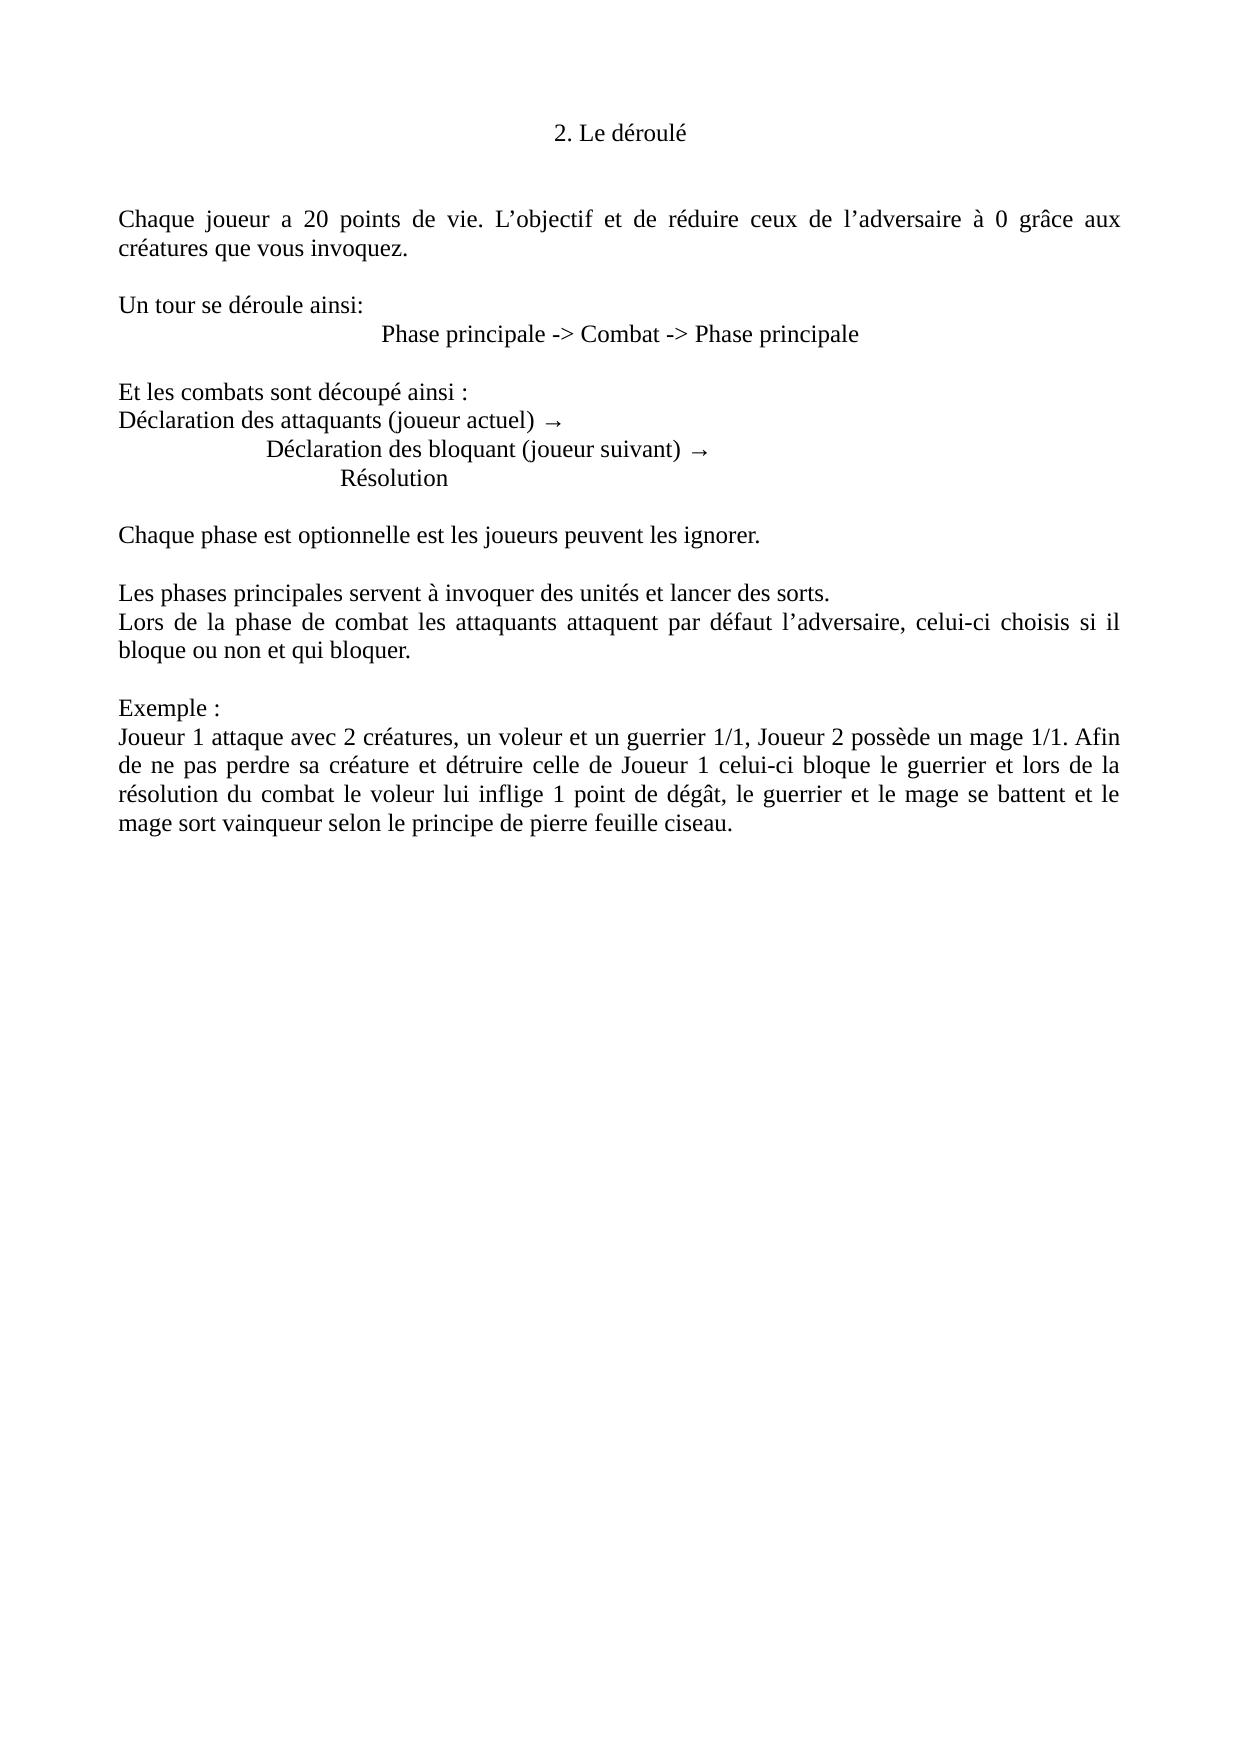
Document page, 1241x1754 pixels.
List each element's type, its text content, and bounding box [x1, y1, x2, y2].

text Chaque phase est optionnelle est les joueurs peuvent les ignorer. [118, 521, 1122, 549]
text Déclaration des bloquant (joueur suivant) → [118, 434, 1122, 463]
text Les phases principales servent à invoquer des unités et lancer des sorts. [118, 578, 1122, 607]
text Lors de la phase de combat les attaquants attaquent par défaut l’adversaire, celui-ci choisis si il bloque ou non et qui bloquer. [118, 607, 1122, 664]
text Exemple : [118, 693, 1122, 722]
text Joueur 1 attaque avec 2 créatures, un voleur et un guerrier 1/1, Joueur 2 possède un mage 1/1. Afin de ne pas perdre sa créature et détruire celle de Joueur 1 celui-ci bloque le guerrier et lors de la résolution du combat le voleur lui inflige 1 point de dégât, le guerrier et le mage se battent et le mage sort vainqueur selon le principe de pierre feuille ciseau. [118, 722, 1122, 837]
text Un tour se déroule ainsi: [118, 291, 1122, 319]
text Phase principale -> Combat -> Phase principale [118, 319, 1122, 348]
text Déclaration des attaquants (joueur actuel) → [118, 406, 1122, 434]
text Chaque joueur a 20 points de vie. L’objectif et de réduire ceux de l’adversaire à 0 grâce aux créatures que vous invoquez. [118, 204, 1122, 262]
text Résolution [118, 463, 1122, 492]
text Et les combats sont découpé ainsi : [118, 377, 1122, 406]
text 2. Le déroulé [118, 118, 1122, 147]
